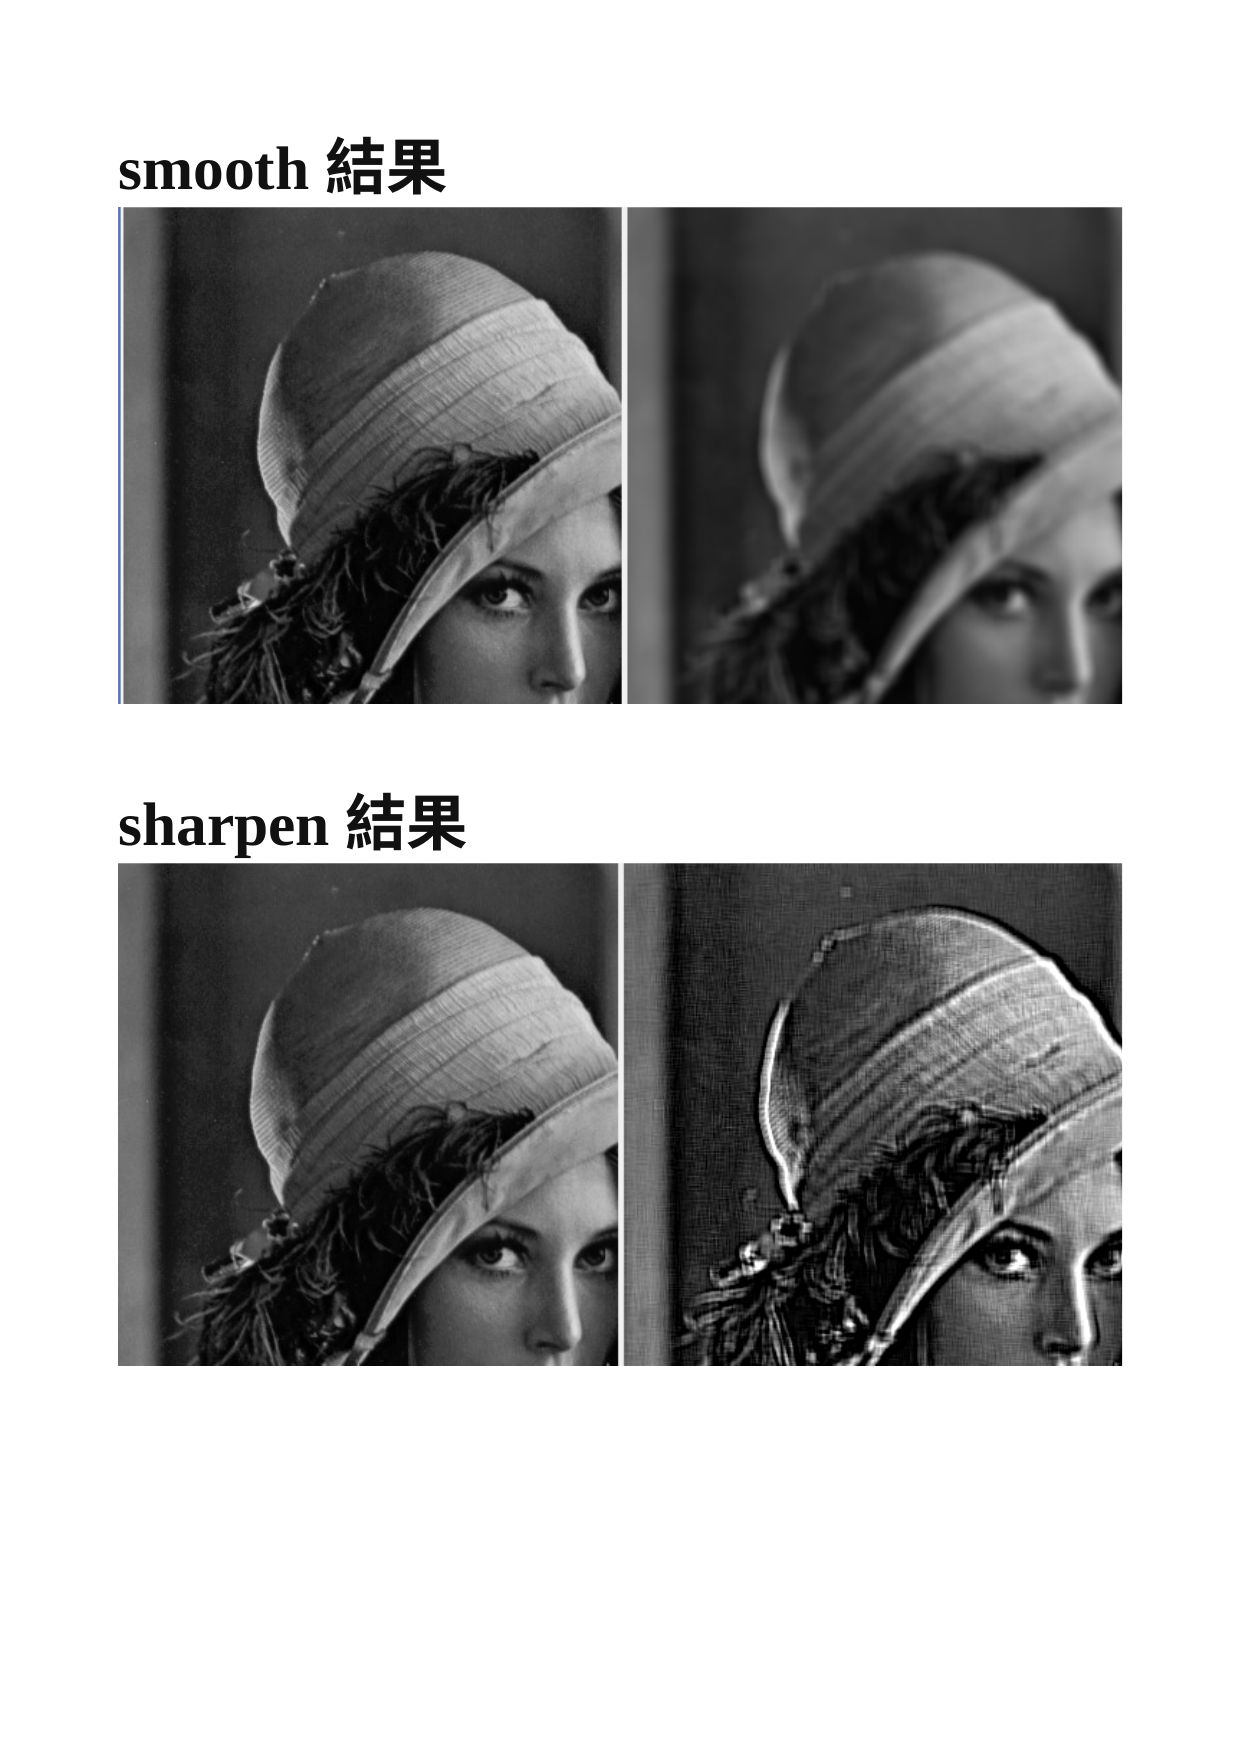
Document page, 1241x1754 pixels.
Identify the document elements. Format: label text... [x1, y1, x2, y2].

text smooth 結果 [118, 118, 1122, 207]
text sharpen 結果 [118, 774, 1122, 863]
